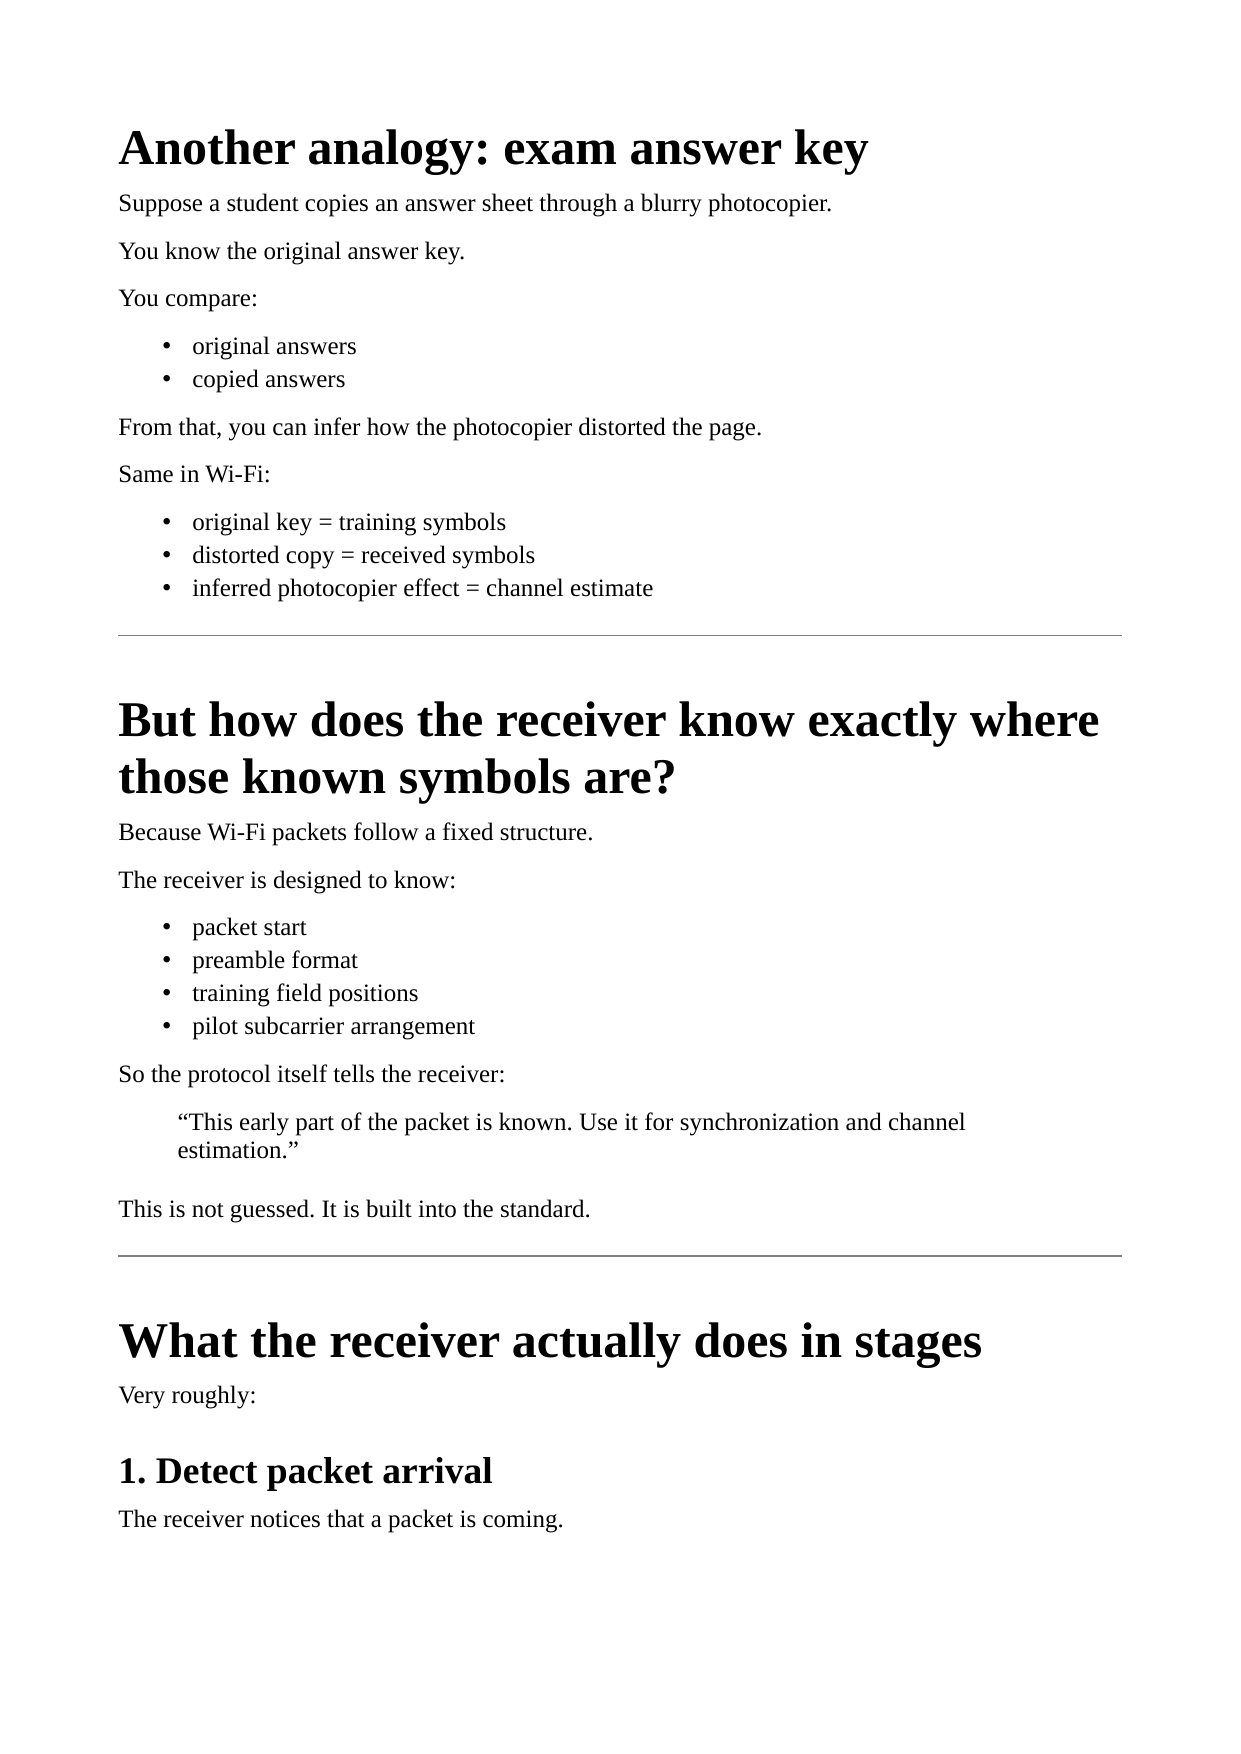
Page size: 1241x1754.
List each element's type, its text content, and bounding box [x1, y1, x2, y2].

list distorted copy = received symbols [162, 540, 1122, 568]
list inferred photocopier effect = channel estimate [162, 573, 1122, 602]
subtitle What the receiver actually does in stages [118, 1311, 1122, 1368]
list pilot subcarrier arrangement [162, 1011, 1122, 1040]
text The receiver notices that a packet is coming. [118, 1504, 1122, 1533]
list preamble format [162, 945, 1122, 974]
list copied answers [162, 364, 1122, 393]
text This is not guessed. It is built into the standard. [118, 1194, 1122, 1222]
text So the protocol itself tells the receiver: [118, 1059, 1122, 1088]
text The receiver is designed to know: [118, 865, 1122, 893]
text Because Wi-Fi packets follow a fixed structure. [118, 817, 1122, 846]
text From that, you can infer how the photocopier distorted the page. [118, 412, 1122, 440]
subtitle But how does the receiver know exactly where those known symbols are? [118, 690, 1122, 805]
text Very roughly: [118, 1381, 1122, 1409]
text You compare: [118, 283, 1122, 312]
subtitle 1. Detect packet arrival [118, 1449, 1122, 1492]
text Suppose a student copies an answer sheet through a blurry photocopier. [118, 188, 1122, 217]
text You know the original answer key. [118, 236, 1122, 264]
text Same in Wi-Fi: [118, 459, 1122, 488]
list original key = training symbols [162, 507, 1122, 536]
list original answers [162, 331, 1122, 360]
list packet start [162, 912, 1122, 941]
text “This early part of the packet is known. Use it for synchronization and channel estimation.” [177, 1107, 1063, 1164]
list training field positions [162, 978, 1122, 1007]
subtitle Another analogy: exam answer key [118, 118, 1122, 176]
